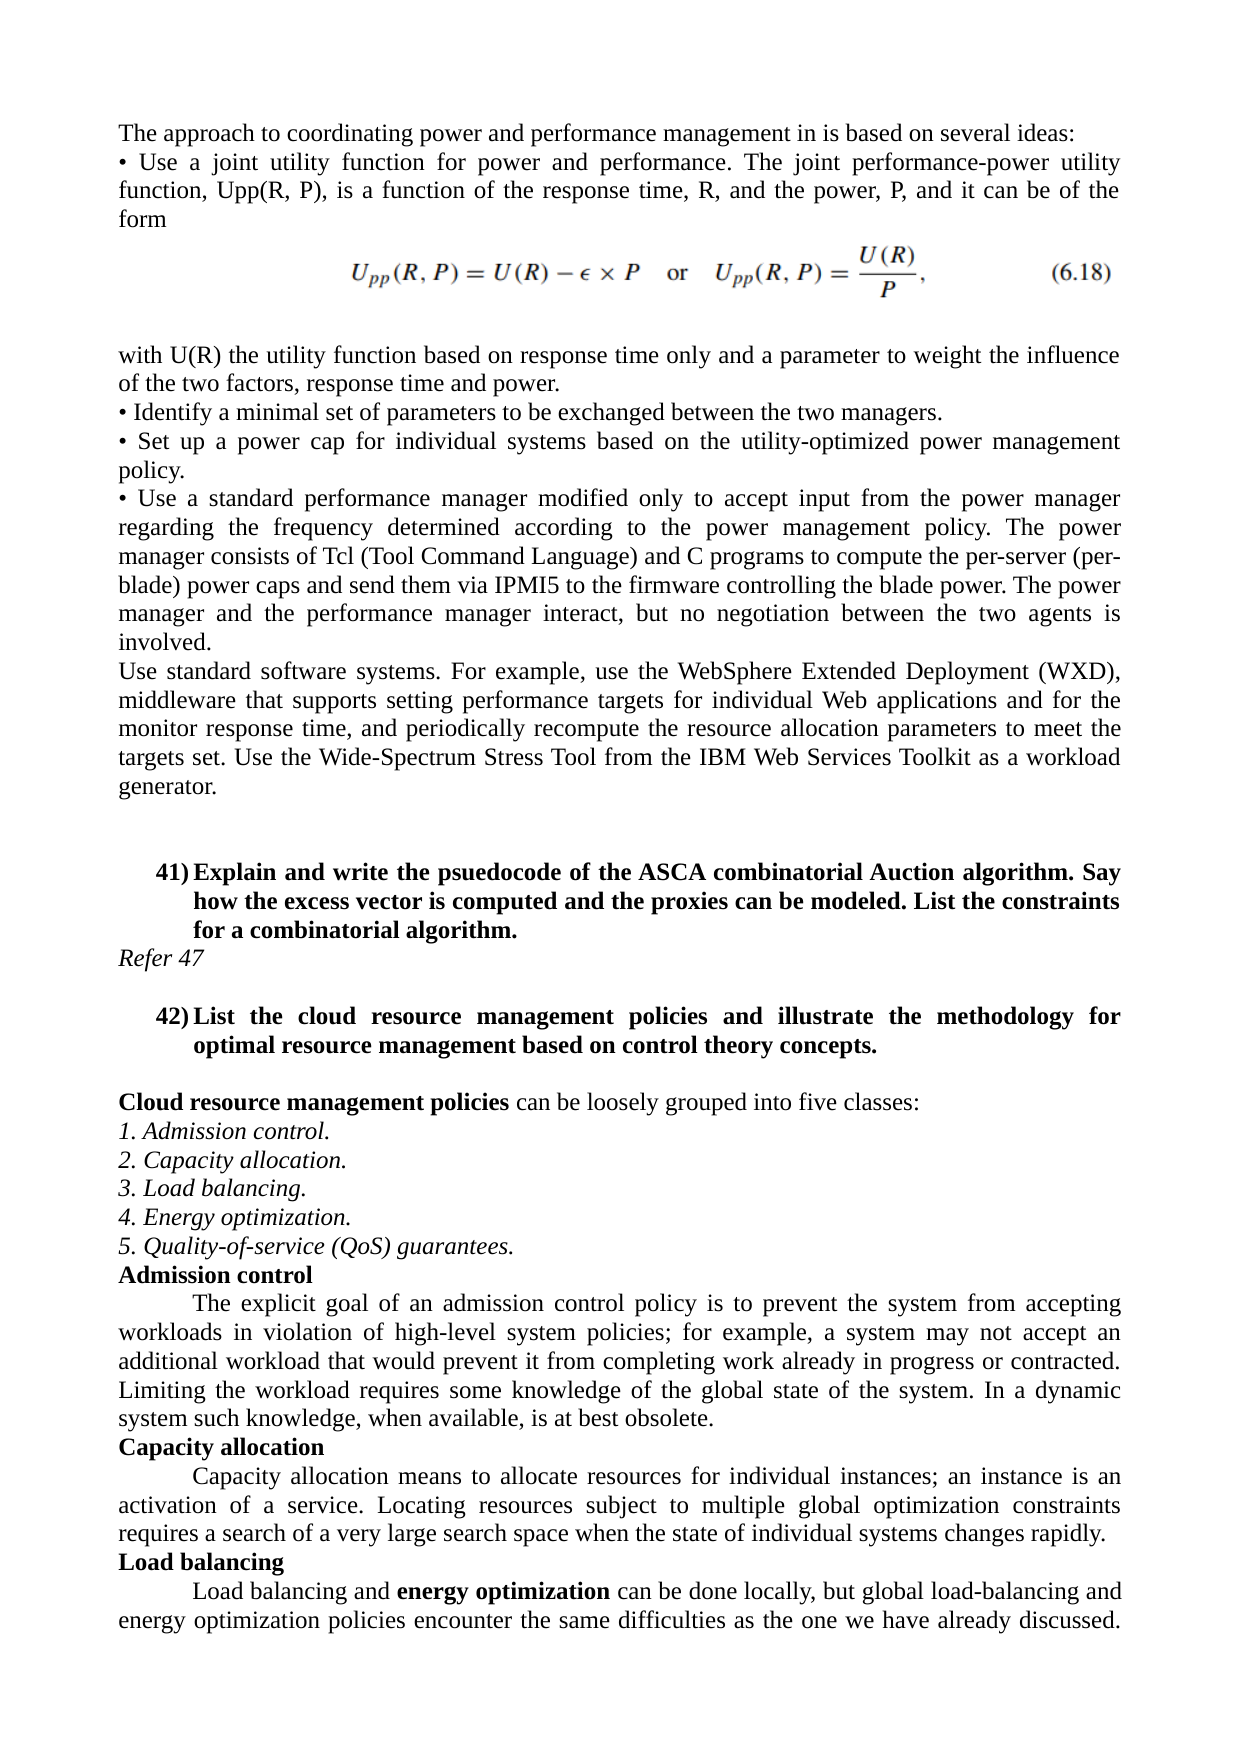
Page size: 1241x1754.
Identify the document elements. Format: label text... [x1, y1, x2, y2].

text Load balancing [118, 1547, 1122, 1576]
text 3. Load balancing. [118, 1173, 1122, 1202]
text 5. Quality-of-service (QoS) guarantees. [118, 1231, 1122, 1260]
text The approach to coordinating power and performance management in is based on several ideas: [118, 118, 1122, 147]
text 2. Capacity allocation. [118, 1145, 1122, 1173]
text Load balancing and energy optimization can be done locally, but global load-balancing and energy optimization policies encounter the same difficulties as the one we have already discussed. [118, 1576, 1122, 1633]
text • Use a joint utility function for power and performance. The joint performance-power utility function, Upp(R, P), is a function of the response time, R, and the power, P, and it can be of the form [118, 147, 1122, 233]
text Refer 47 [118, 943, 1122, 972]
text with U(R) the utility function based on response time only and a parameter to weight the influence of the two factors, response time and power. [118, 340, 1122, 397]
text 1. Admission control. [118, 1116, 1122, 1145]
text Use standard software systems. For example, use the WebSphere Extended Deployment (WXD), middleware that supports setting performance targets for individual Web applications and for the monitor response time, and periodically recompute the resource allocation parameters to meet the targets set. Use the Wide-Spectrum Stress Tool from the IBM Web Services Toolkit as a workload generator. [118, 656, 1122, 800]
text Capacity allocation means to allocate resources for individual instances; an instance is an activation of a service. Locating resources subject to multiple global optimization constraints requires a search of a very large search space when the state of individual systems changes rapidly. [118, 1461, 1122, 1547]
text Admission control [118, 1260, 1122, 1288]
text • Identify a minimal set of parameters to be exchanged between the two managers. [118, 397, 1122, 426]
text Capacity allocation [118, 1432, 1122, 1461]
text The explicit goal of an admission control policy is to prevent the system from accepting workloads in violation of high-level system policies; for example, a system may not accept an additional workload that would prevent it from completing work already in progress or contracted. Limiting the workload requires some knowledge of the global state of the system. In a dynamic system such knowledge, when available, is at best obsolete. [118, 1288, 1122, 1432]
list Explain and write the psuedocode of the ASCA combinatorial Auction algorithm. Say how the excess vector is computed and the proxies can be modeled. List the constraints for a combinatorial algorithm. [156, 857, 1122, 943]
list List the cloud resource management policies and illustrate the methodology for optimal resource management based on control theory concepts. [156, 1001, 1122, 1058]
text 4. Energy optimization. [118, 1202, 1122, 1231]
text • Use a standard performance manager modified only to accept input from the power manager regarding the frequency determined according to the power management policy. The power manager consists of Tcl (Tool Command Language) and C programs to compute the per-server (per-blade) power caps and send them via IPMI5 to the firmware controlling the blade power. The power manager and the performance manager interact, but no negotiation between the two agents is involved. [118, 483, 1122, 656]
picture [118, 233, 1123, 311]
text • Set up a power cap for individual systems based on the utility-optimized power management policy. [118, 426, 1122, 483]
text Cloud resource management policies can be loosely grouped into five classes: [118, 1087, 1122, 1116]
